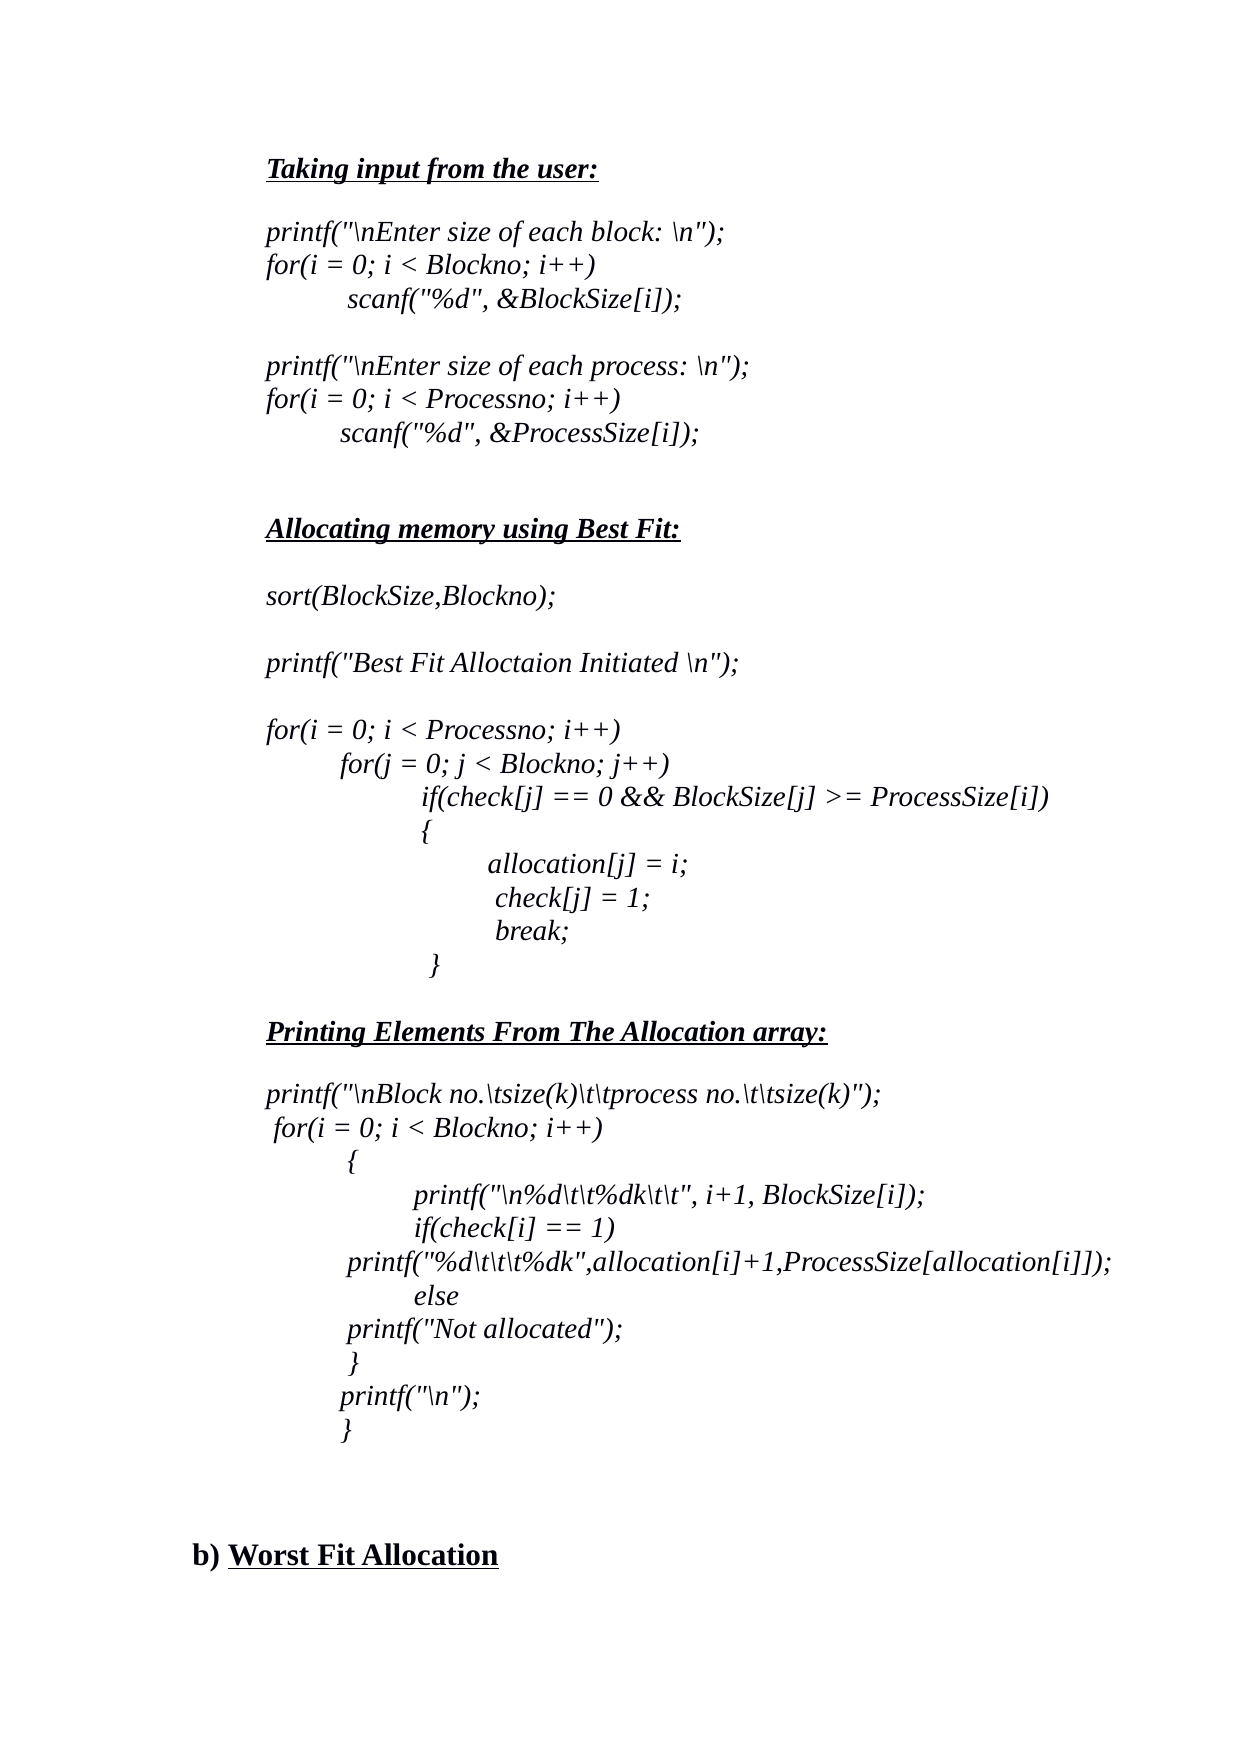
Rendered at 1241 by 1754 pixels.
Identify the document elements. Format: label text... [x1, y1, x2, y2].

text allocation[j] = i; [118, 846, 1122, 880]
text if(check[j] == 0 && BlockSize[j] >= ProcessSize[i]) [118, 779, 1122, 813]
text printf("\nEnter size of each process: \n"); [118, 348, 1122, 382]
text for(j = 0; j < Blockno; j++) [118, 746, 1122, 779]
text Allocating memory using Best Fit: [118, 511, 1122, 544]
text { [118, 1143, 1122, 1177]
text printf("Not allocated"); [118, 1311, 1122, 1345]
text printf("\nEnter size of each block: \n"); [118, 214, 1122, 247]
text } [118, 1345, 1122, 1378]
text printf("\n%d\t\t%dk\t\t", i+1, BlockSize[i]); [118, 1177, 1122, 1211]
text for(i = 0; i < Blockno; i++) [118, 1110, 1122, 1143]
text } [118, 1412, 1122, 1445]
text for(i = 0; i < Processno; i++) [118, 382, 1122, 415]
text break; [118, 913, 1122, 947]
text scanf("%d", &BlockSize[i]); [118, 281, 1122, 314]
text printf("%d\t\t\t%dk",allocation[i]+1,ProcessSize[allocation[i]]); [118, 1244, 1122, 1278]
text b) Worst Fit Allocation [118, 1536, 1122, 1572]
text for(i = 0; i < Blockno; i++) [118, 247, 1122, 281]
text check[j] = 1; [118, 880, 1122, 913]
text else [118, 1278, 1122, 1311]
text printf("\n"); [118, 1378, 1122, 1412]
text if(check[i] == 1) [118, 1211, 1122, 1244]
text printf("\nBlock no.\tsize(k)\t\tprocess no.\t\tsize(k)"); [118, 1076, 1122, 1110]
text } [118, 947, 1122, 981]
text for(i = 0; i < Processno; i++) [118, 712, 1122, 746]
text Taking input from the user: [118, 152, 1122, 185]
text { [118, 813, 1122, 846]
text sort(BlockSize,Blockno); [118, 578, 1122, 612]
text printf("Best Fit Alloctaion Initiated \n"); [118, 645, 1122, 679]
text scanf("%d", &ProcessSize[i]); [118, 415, 1122, 449]
text Printing Elements From The Allocation array: [118, 1014, 1122, 1048]
